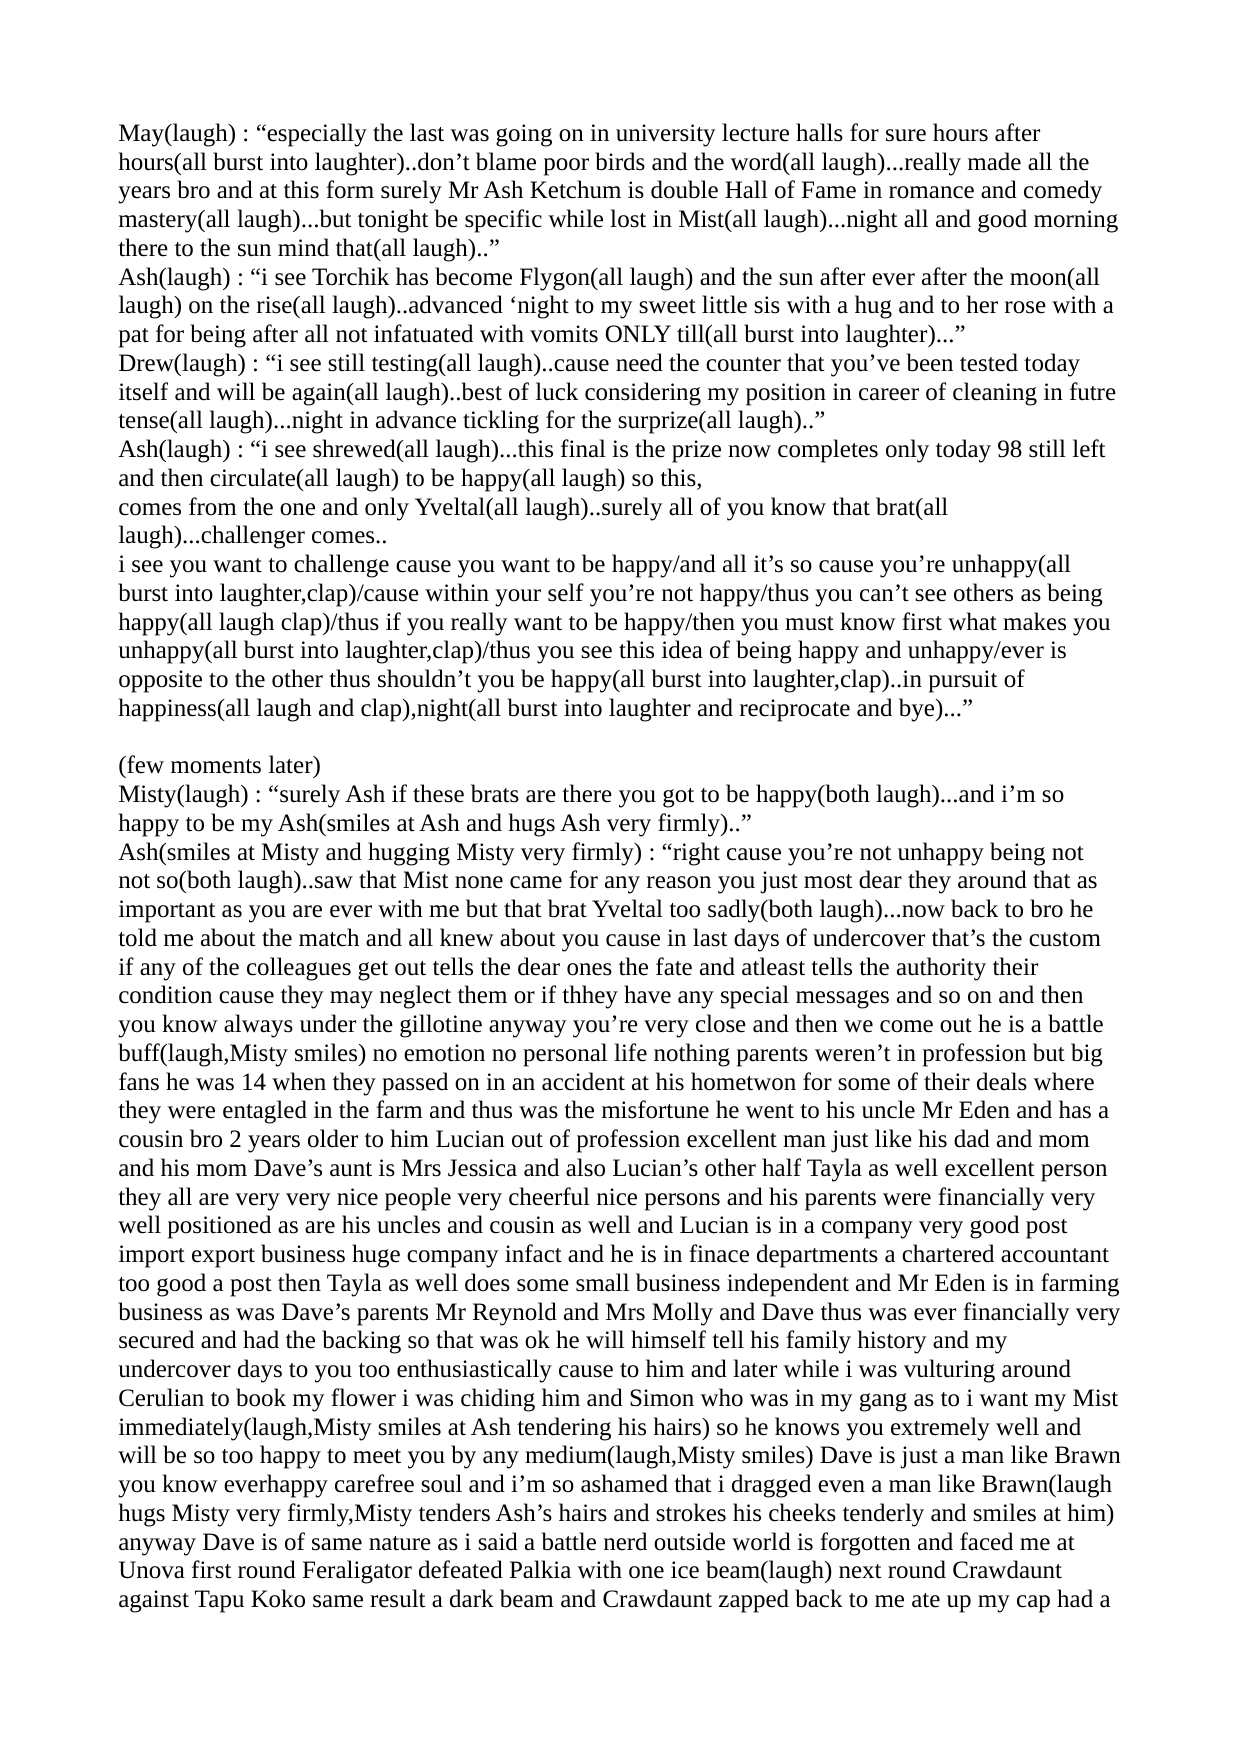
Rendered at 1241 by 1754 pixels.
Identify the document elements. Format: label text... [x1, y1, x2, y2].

text i see you want to challenge cause you want to be happy/and all it’s so cause you’re unhappy(all burst into laughter,clap)/cause within your self you’re not happy/thus you can’t see others as being happy(all laugh clap)/thus if you really want to be happy/then you must know first what makes you unhappy(all burst into laughter,clap)/thus you see this idea of being happy and unhappy/ever is opposite to the other thus shouldn’t you be happy(all burst into laughter,clap)..in pursuit of happiness(all laugh and clap),night(all burst into laughter and reciprocate and bye)...” [118, 549, 1122, 722]
text (few moments later) [118, 751, 1122, 779]
text Drew(laugh) : “i see still testing(all laugh)..cause need the counter that you’ve been tested today itself and will be again(all laugh)..best of luck considering my position in career of cleaning in futre tense(all laugh)...night in advance tickling for the surprize(all laugh)..” [118, 348, 1122, 434]
text Ash(smiles at Misty and hugging Misty very firmly) : “right cause you’re not unhappy being not not so(both laugh)..saw that Mist none came for any reason you just most dear they around that as important as you are ever with me but that brat Yveltal too sadly(both laugh)...now back to bro he told me about the match and all knew about you cause in last days of undercover that’s the custom if any of the colleagues get out tells the dear ones the fate and atleast tells the authority their condition cause they may neglect them or if thhey have any special messages and so on and then you know always under the gillotine anyway you’re very close and then we come out he is a battle buff(laugh,Misty smiles) no emotion no personal life nothing parents weren’t in profession but big fans he was 14 when they passed on in an accident at his hometwon for some of their deals where they were entagled in the farm and thus was the misfortune he went to his uncle Mr Eden and has a cousin bro 2 years older to him Lucian out of profession excellent man just like his dad and mom and his mom Dave’s aunt is Mrs Jessica and also Lucian’s other half Tayla as well excellent person they all are very very nice people very cheerful nice persons and his parents were financially very well positioned as are his uncles and cousin as well and Lucian is in a company very good post import export business huge company infact and he is in finace departments a chartered accountant too good a post then Tayla as well does some small business independent and Mr Eden is in farming business as was Dave’s parents Mr Reynold and Mrs Molly and Dave thus was ever financially very secured and had the backing so that was ok he will himself tell his family history and my undercover days to you too enthusiastically cause to him and later while i was vulturing around Cerulian to book my flower i was chiding him and Simon who was in my gang as to i want my Mist immediately(laugh,Misty smiles at Ash tendering his hairs) so he knows you extremely well and will be so too happy to meet you by any medium(laugh,Misty smiles) Dave is just a man like Brawn you know everhappy carefree soul and i’m so ashamed that i dragged even a man like Brawn(laugh hugs Misty very firmly,Misty tenders Ash’s hairs and strokes his cheeks tenderly and smiles at him) anyway Dave is of same nature as i said a battle nerd outside world is forgotten and faced me at Unova first round Feraligator defeated Palkia with one ice beam(laugh) next round Crawdaunt against Tapu Koko same result a dark beam and Crawdaunt zapped back to me ate up my cap had a [118, 837, 1122, 1613]
text Misty(laugh) : “surely Ash if these brats are there you got to be happy(both laugh)...and i’m so happy to be my Ash(smiles at Ash and hugs Ash very firmly)..” [118, 779, 1122, 837]
text comes from the one and only Yveltal(all laugh)..surely all of you know that brat(all laugh)...challenger comes.. [118, 492, 1122, 549]
text Ash(laugh) : “i see Torchik has become Flygon(all laugh) and the sun after ever after the moon(all laugh) on the rise(all laugh)..advanced ‘night to my sweet little sis with a hug and to her rose with a pat for being after all not infatuated with vomits ONLY till(all burst into laughter)...” [118, 262, 1122, 348]
text May(laugh) : “especially the last was going on in university lecture halls for sure hours after hours(all burst into laughter)..don’t blame poor birds and the word(all laugh)...really made all the years bro and at this form surely Mr Ash Ketchum is double Hall of Fame in romance and comedy mastery(all laugh)...but tonight be specific while lost in Mist(all laugh)...night all and good morning there to the sun mind that(all laugh)..” [118, 118, 1122, 262]
text Ash(laugh) : “i see shrewed(all laugh)...this final is the prize now completes only today 98 still left and then circulate(all laugh) to be happy(all laugh) so this, [118, 434, 1122, 492]
